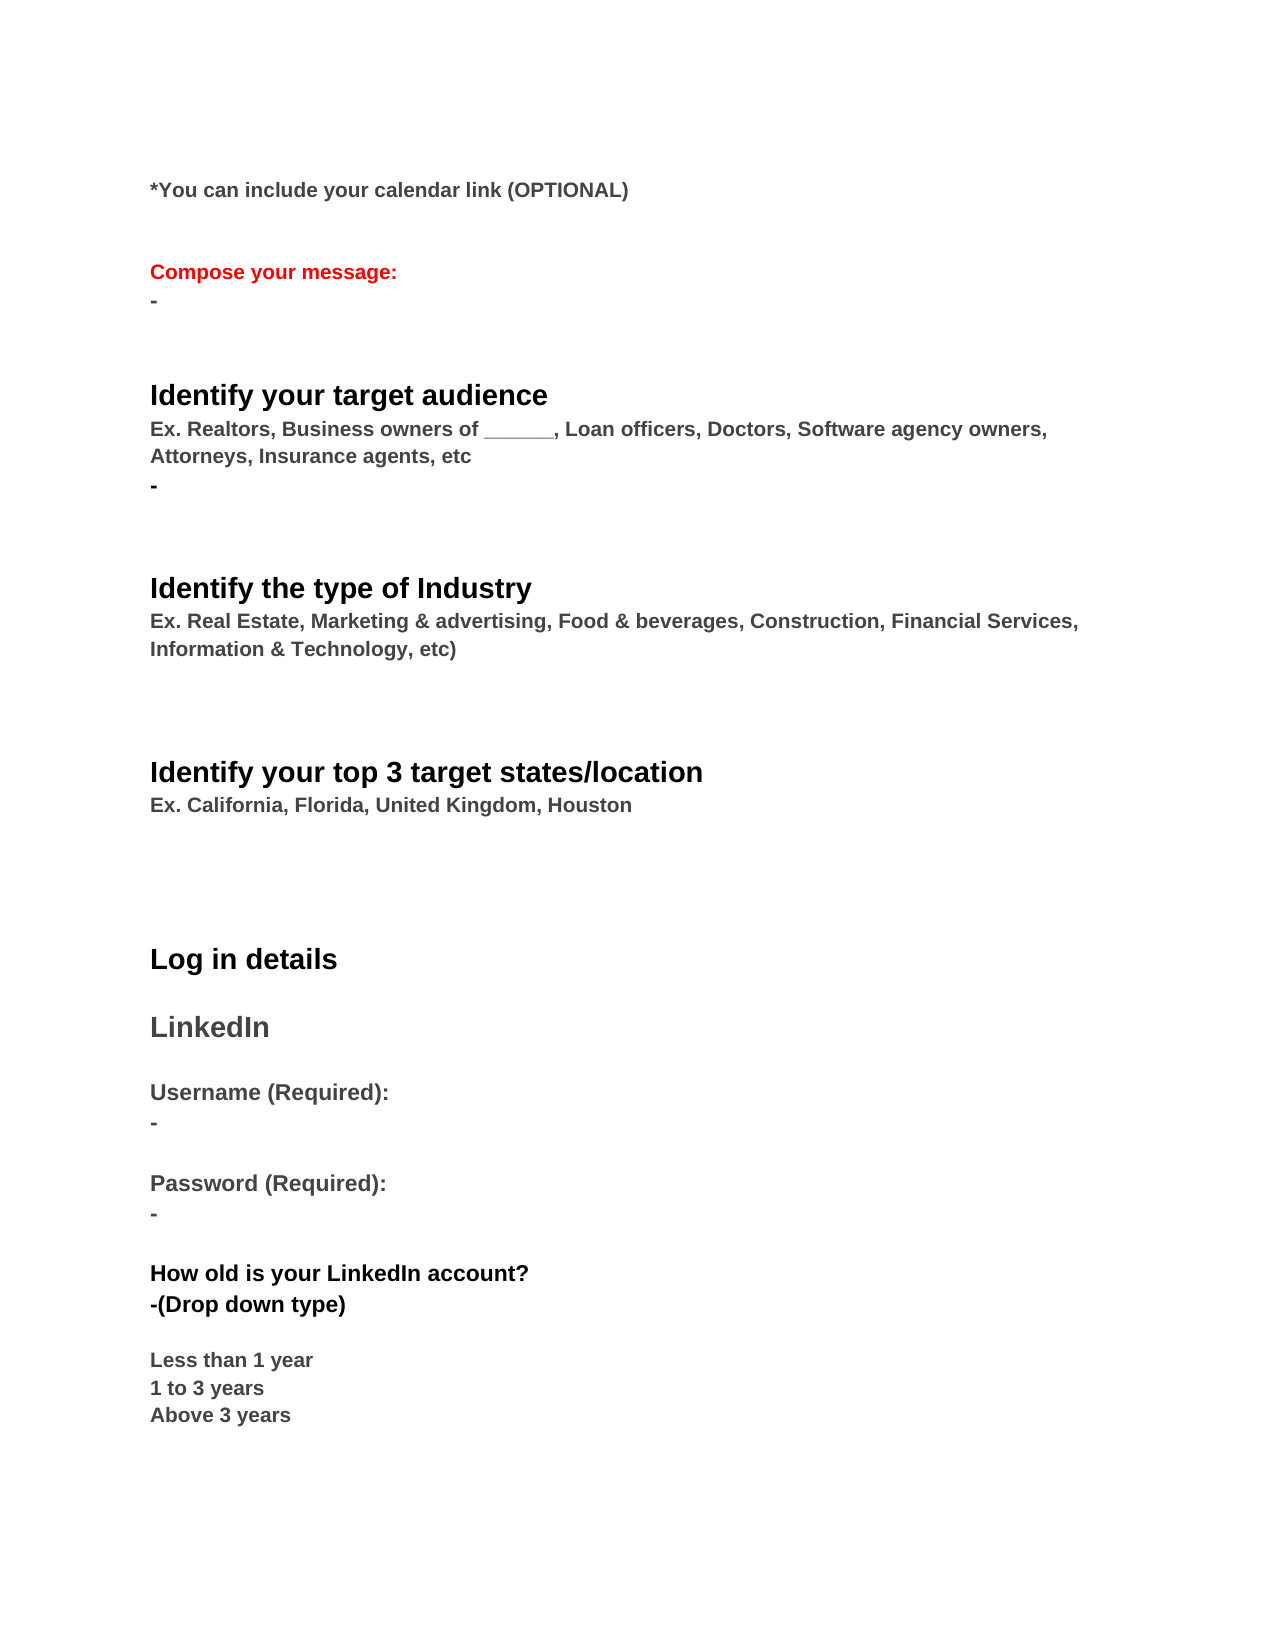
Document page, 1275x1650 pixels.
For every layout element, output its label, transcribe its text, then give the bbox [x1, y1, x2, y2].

text How old is your LinkedIn account? [150, 1260, 1125, 1287]
text - [150, 472, 1125, 498]
text Username (Required): [150, 1079, 1125, 1106]
text Less than 1 year [150, 1348, 1125, 1372]
text Identify your target audience [150, 378, 1125, 412]
text Identify your top 3 target states/location [150, 755, 1125, 788]
text Ex. California, Florida, United Kingdom, Houston [150, 793, 1125, 817]
text - [150, 1200, 1125, 1226]
text Log in details [150, 942, 1125, 975]
text *You can include your calendar link (OPTIONAL) [150, 177, 1125, 201]
text Password (Required): [150, 1170, 1125, 1196]
text LinkedIn [150, 1010, 1125, 1044]
text -(Drop down type) [150, 1291, 1125, 1317]
text 1 to 3 years [150, 1376, 1125, 1400]
text Ex. Real Estate, Marketing & advertising, Food & beverages, Construction, Financial Services, Information & Technology, etc) [150, 609, 1125, 661]
text Compose your message: [150, 260, 1125, 284]
text Above 3 years [150, 1403, 1125, 1427]
text - [150, 1109, 1125, 1136]
text - [150, 287, 1125, 314]
text Identify the type of Industry [150, 571, 1125, 604]
text Ex. Realtors, Business owners of ______, Loan officers, Doctors, Software agency owners, Attorneys, Insurance agents, etc [150, 417, 1125, 468]
